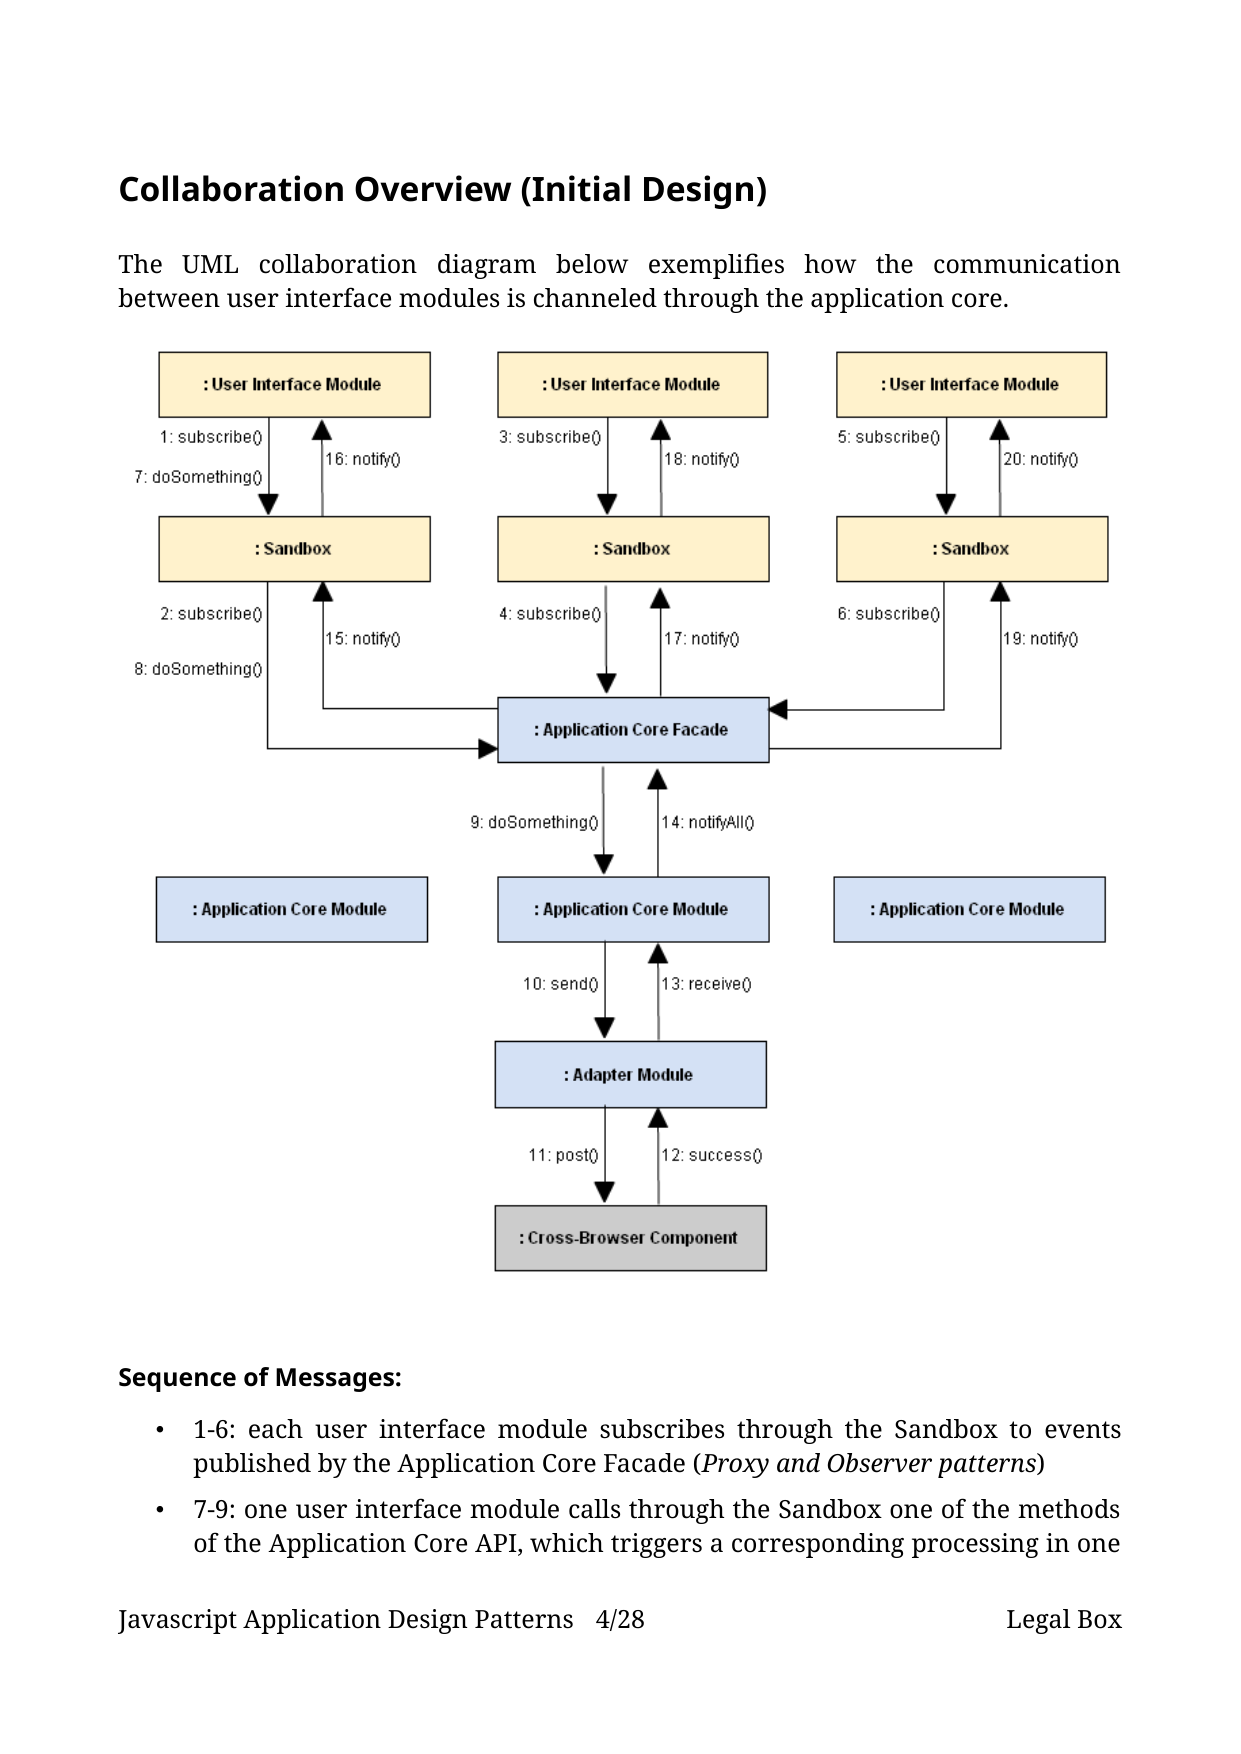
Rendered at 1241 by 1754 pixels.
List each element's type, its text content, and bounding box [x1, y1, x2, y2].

list 1-6: each user interface module subscribes through the Sandbox to events published by the Application Core Facade (Proxy and Observer patterns) [156, 1411, 1122, 1479]
subtitle Sequence of Messages: [118, 1360, 1122, 1394]
list 7-9: one user interface module calls through the Sandbox one of the methods of the Application Core API, which triggers a corresponding processing in one [156, 1492, 1122, 1560]
picture [118, 338, 1121, 1284]
subtitle Collaboration Overview (Initial Design) [118, 165, 1122, 211]
text The UML collaboration diagram below exemplifies how the communication between user interface modules is channeled through the application core. [118, 247, 1122, 315]
